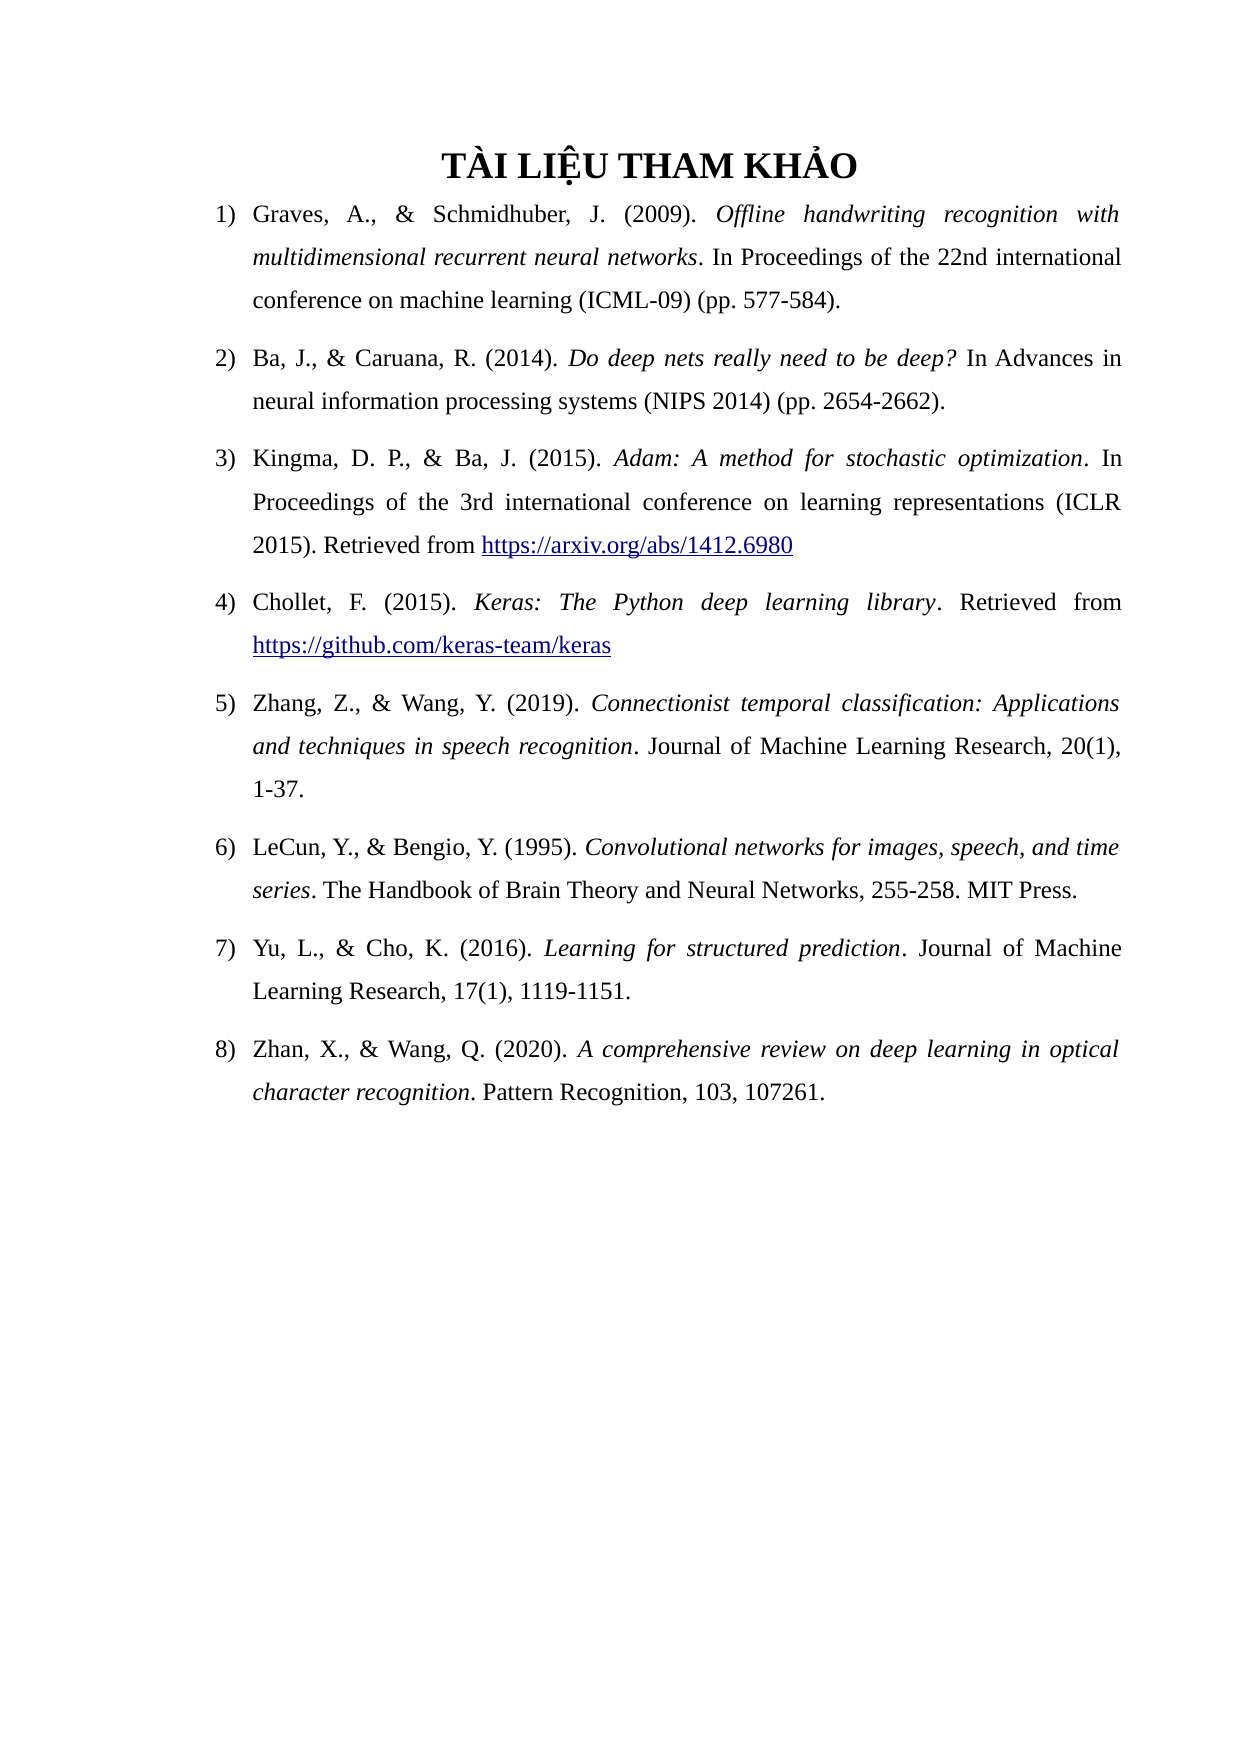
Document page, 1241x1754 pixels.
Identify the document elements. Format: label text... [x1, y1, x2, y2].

list LeCun, Y., & Bengio, Y. (1995). Convolutional networks for images, speech, and time series. The Handbook of Brain Theory and Neural Networks, 255-258. MIT Press. [215, 832, 1122, 904]
list Chollet, F. (2015). Keras: The Python deep learning library. Retrieved from https://github.com/keras-team/keras [215, 587, 1122, 659]
list Kingma, D. P., & Ba, J. (2015). Adam: A method for stochastic optimization. In Proceedings of the 3rd international conference on learning representations (ICLR 2015). Retrieved from https://arxiv.org/abs/1412.6980 [215, 443, 1122, 558]
list Graves, A., & Schmidhuber, J. (2009). Offline handwriting recognition with multidimensional recurrent neural networks. In Proceedings of the 22nd international conference on machine learning (ICML-09) (pp. 577-584). [215, 199, 1122, 314]
list Zhan, X., & Wang, Q. (2020). A comprehensive review on deep learning in optical character recognition. Pattern Recognition, 103, 107261. [215, 1034, 1122, 1106]
list Ba, J., & Caruana, R. (2014). Do deep nets really need to be deep? In Advances in neural information processing systems (NIPS 2014) (pp. 2654-2662). [215, 343, 1122, 414]
list Yu, L., & Cho, K. (2016). Learning for structured prediction. Journal of Machine Learning Research, 17(1), 1119-1151. [215, 933, 1122, 1005]
subtitle TÀI LIỆU THAM KHẢO [177, 143, 1122, 186]
list Zhang, Z., & Wang, Y. (2019). Connectionist temporal classification: Applications and techniques in speech recognition. Journal of Machine Learning Research, 20(1), 1-37. [215, 688, 1122, 803]
